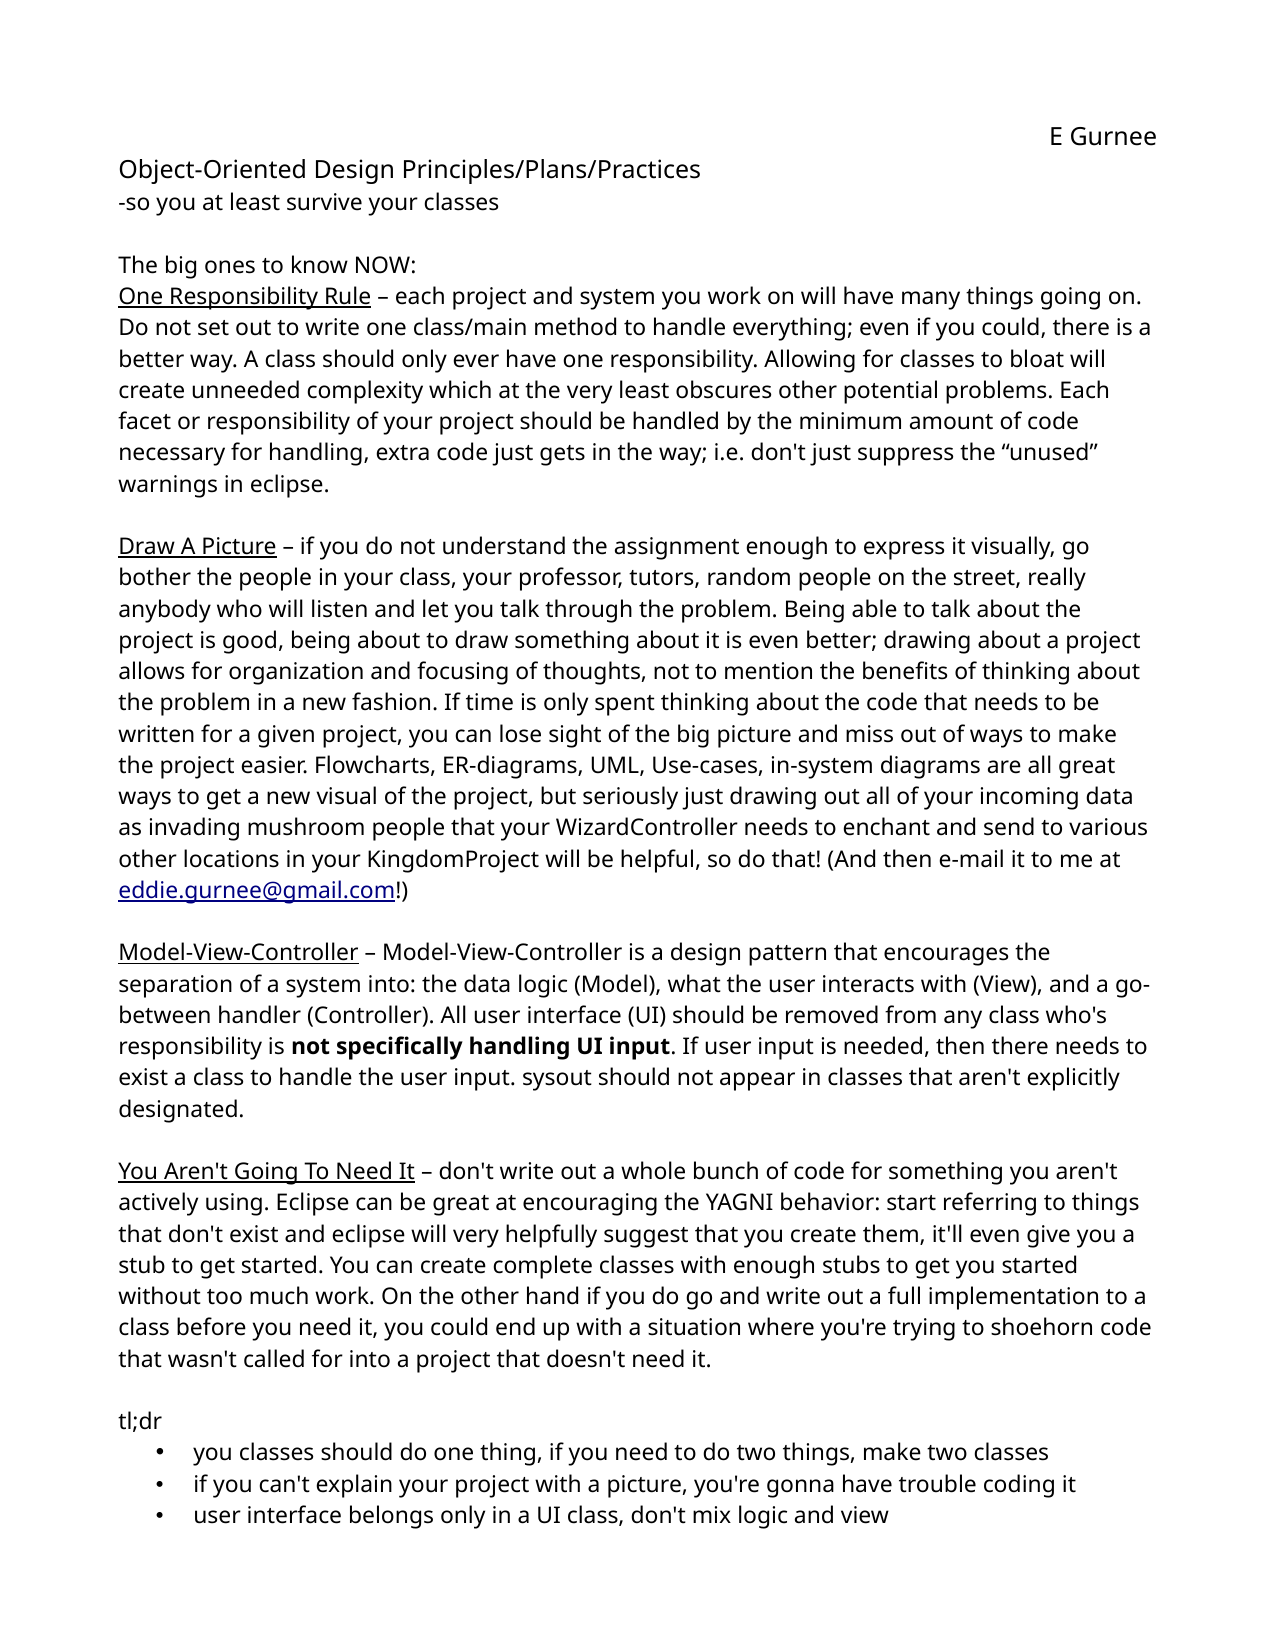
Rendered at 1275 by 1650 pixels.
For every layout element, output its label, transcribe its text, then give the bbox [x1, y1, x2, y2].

text Model-View-Controller – Model-View-Controller is a design pattern that encourages the separation of a system into: the data logic (Model), what the user interacts with (View), and a go-between handler (Controller). All user interface (UI) should be removed from any class who's responsibility is not specifically handling UI input. If user input is needed, then there needs to exist a class to handle the user input. sysout should not appear in classes that aren't explicitly designated. [118, 936, 1157, 1124]
text -so you at least survive your classes [118, 186, 1157, 217]
text One Responsibility Rule – each project and system you work on will have many things going on. Do not set out to write one class/main method to handle everything; even if you could, there is a better way. A class should only ever have one responsibility. Allowing for classes to bloat will create unneeded complexity which at the very least obscures other potential problems. Each facet or responsibility of your project should be handled by the minimum amount of code necessary for handling, extra code just gets in the way; i.e. don't just suppress the “unused” warnings in eclipse. [118, 280, 1157, 499]
text The big ones to know NOW: [118, 249, 1157, 280]
text You Aren't Going To Need It – don't write out a whole bunch of code for something you aren't actively using. Eclipse can be great at encouraging the YAGNI behavior: start referring to things that don't exist and eclipse will very helpfully suggest that you create them, it'll even give you a stub to get started. You can create complete classes with enough stubs to get you started without too much work. On the other hand if you do go and write out a full implementation to a class before you need it, you could end up with a situation where you're trying to shoehorn code that wasn't called for into a project that doesn't need it. [118, 1155, 1157, 1374]
text Object-Oriented Design Principles/Plans/Practices [118, 152, 1157, 186]
list you classes should do one thing, if you need to do two things, make two classes [156, 1436, 1157, 1467]
list if you can't explain your project with a picture, you're gonna have trouble coding it [156, 1467, 1157, 1499]
text E Gurnee [118, 118, 1157, 152]
text tl;dr [118, 1405, 1157, 1436]
text Draw A Picture – if you do not understand the assignment enough to express it visually, go bother the people in your class, your professor, tutors, random people on the street, really anybody who will listen and let you talk through the problem. Being able to talk about the project is good, being about to draw something about it is even better; drawing about a project allows for organization and focusing of thoughts, not to mention the benefits of thinking about the problem in a new fashion. If time is only spent thinking about the code that needs to be written for a given project, you can lose sight of the big picture and miss out of ways to make the project easier. Flowcharts, ER-diagrams, UML, Use-cases, in-system diagrams are all great ways to get a new visual of the project, but seriously just drawing out all of your incoming data as invading mushroom people that your WizardController needs to enchant and send to various other locations in your KingdomProject will be helpful, so do that! (And then e-mail it to me at eddie.gurnee@gmail.com!) [118, 530, 1157, 905]
list user interface belongs only in a UI class, don't mix logic and view [156, 1499, 1157, 1530]
